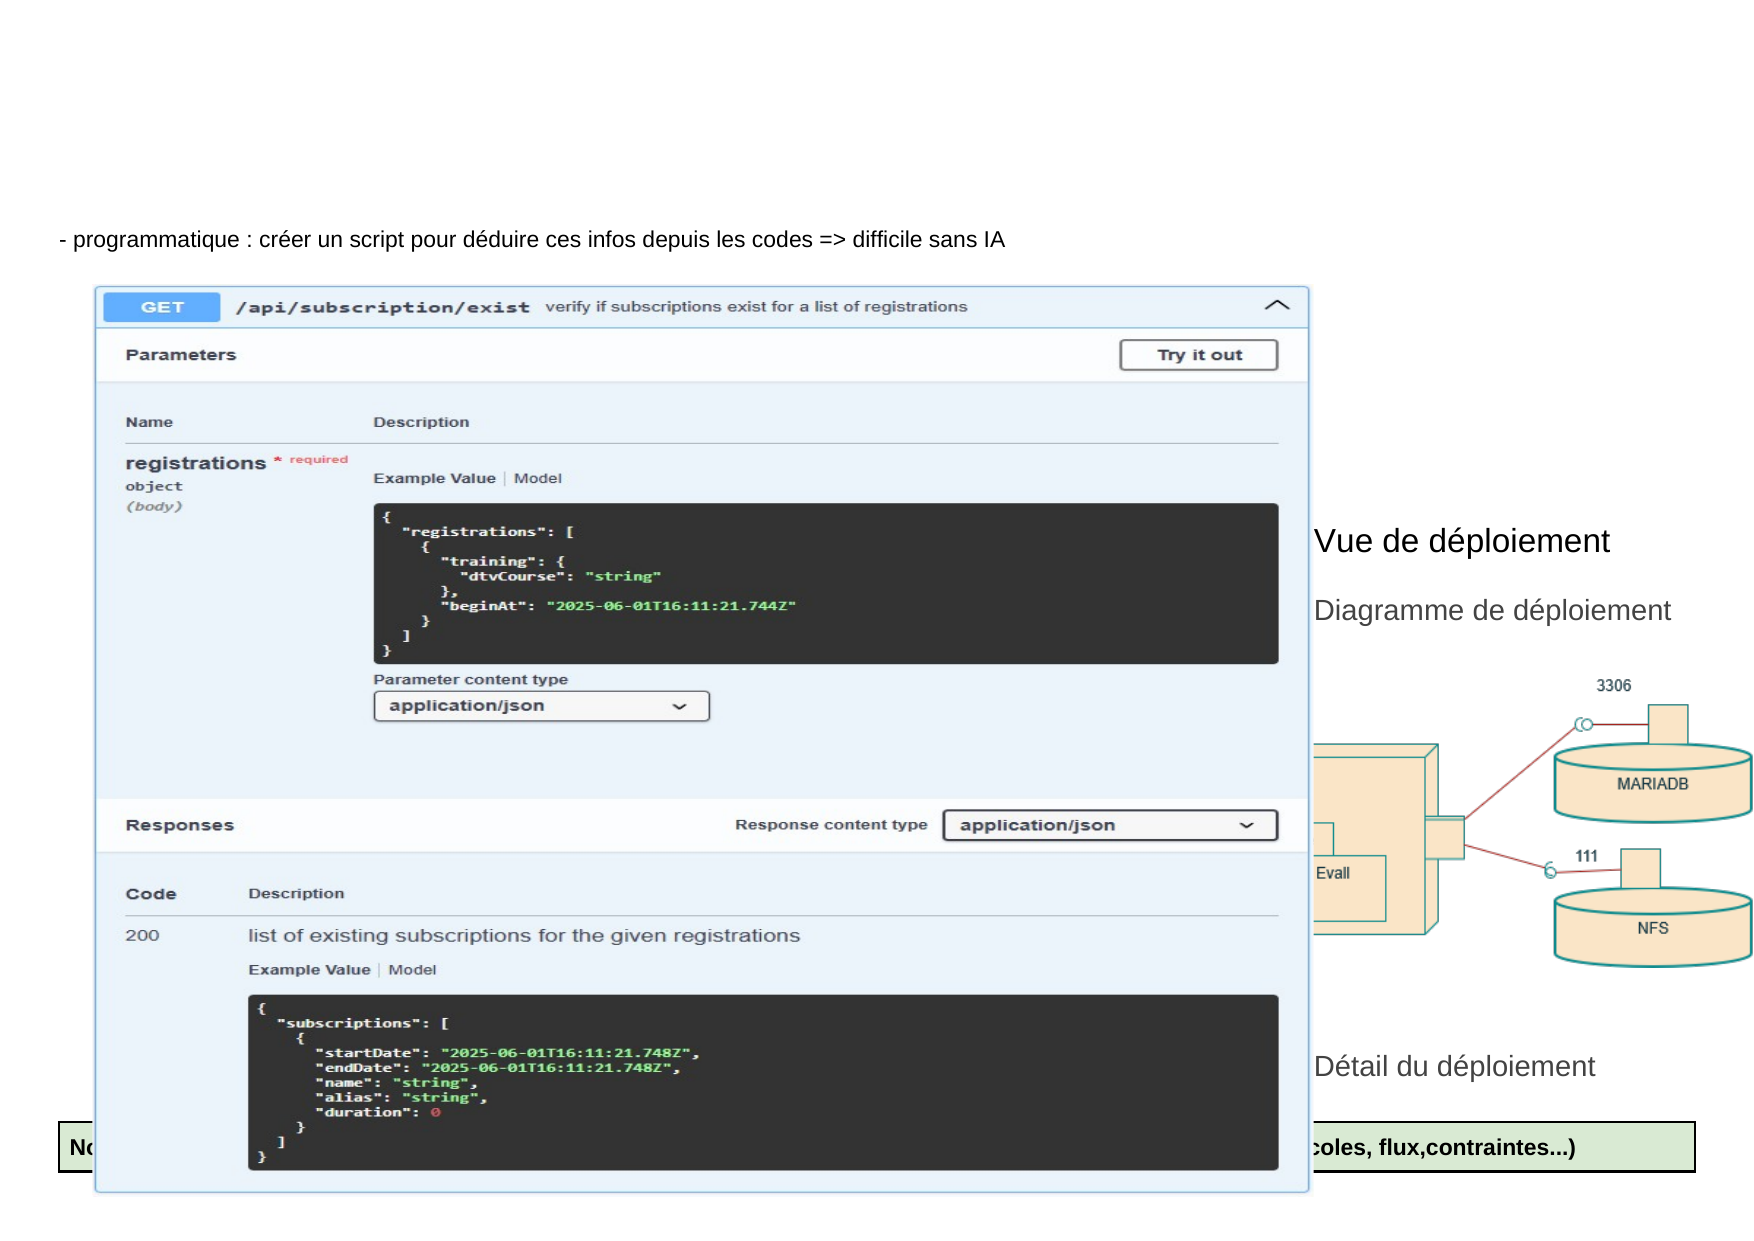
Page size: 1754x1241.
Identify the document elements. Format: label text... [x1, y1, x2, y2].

subtitle [59, 1049, 92, 1083]
picture [92, 284, 1754, 1197]
text - programmatique : créer un script pour déduire ces infos depuis les codes => difficile sans IA [59, 226, 1695, 252]
subtitle Détail du déploiement [1314, 1049, 1695, 1083]
subtitle [59, 522, 92, 560]
subtitle Vue de déploiement [1314, 522, 1695, 560]
table_header Détails (protocoles, flux,contraintes...) [1314, 1123, 1694, 1170]
subtitle Diagramme de déploiement [1314, 593, 1695, 627]
table_header Noeud [60, 1123, 92, 1170]
subtitle [59, 593, 92, 627]
